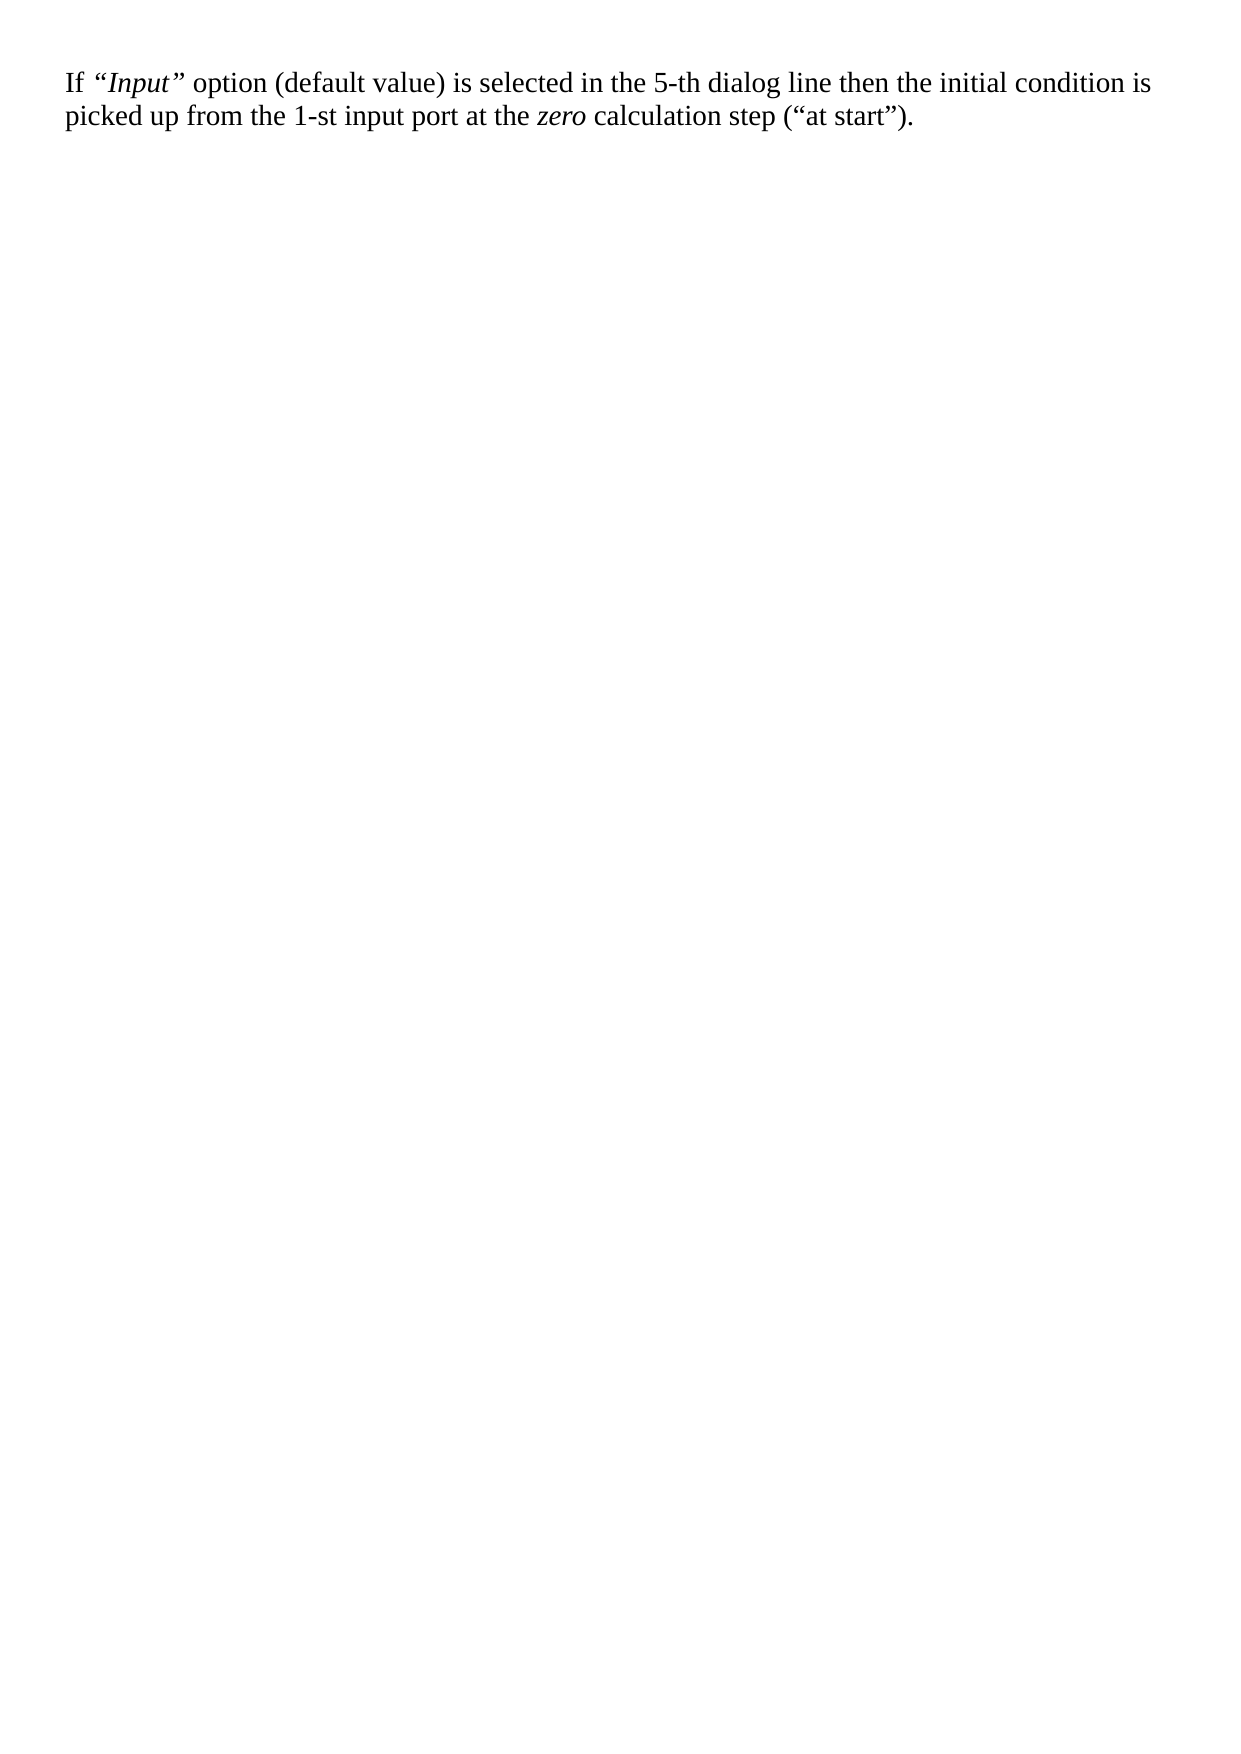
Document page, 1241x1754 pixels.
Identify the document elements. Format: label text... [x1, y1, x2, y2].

table_cell The unit is vectorized and implements the subtractive mathematical model for 1st-order aperiodic element, the continuous mathematical model of which dynamics is described via a linear ordinary differential equation (ODE) featuring the next appearance: , where is for the i-the element of input signal to the unit, is for the vector of time constants, is for the vector of amplification coefficient, is for element of output signal from the unit.. Mandatory condition: The algorithm of the unit implements the calculation of output signal to discrete moments of time (at every step of integration including a bad one) as per the following relation: , where is for the value of signal at the unit input and output at j-th step of integration,is for the value of signal at the unit input at (j+1)-th step of integration, is for the current step of integration. Properties: Amplification coefficients - vector of the coefficients the input value is multiplied by. Time constants - vector of time constants given is seconds. Initial conditions - vector of initial conditions of unit output value. Additional inputs - is to indicate the availability of additional inputs in the unit. Initial conditions are given from - is to indicate the source of the unit initial conditions. If option “Input translation attribute” is selected in 4-th dialog line a new additional input port appears next to the unit to enter a logic control signal to the unit, where 0 corresponds to the input signal transformation as per the basic algorithm (see the formula), while 1 corresponds to the momentary transmission of input signal to the unit output (without transformation). If option “Time constants through ports” is selected in the 4-th dialog line a new additional input port (second or third) appears in the unit to enter the element time constants to the unit. This, for example, allows the element time constants to be dynamically changed in the process of simulation. If an option from “Unit parameters” is selected in the 5-th dialog line then the initial condition is to be picked up from the 3-rd dialog line. If “Input” option (default value) is selected in the 5-th dialog line then the initial condition is picked up from the 1-st input port at the zero calculation step (“at start”). [59, 59, 1181, 150]
